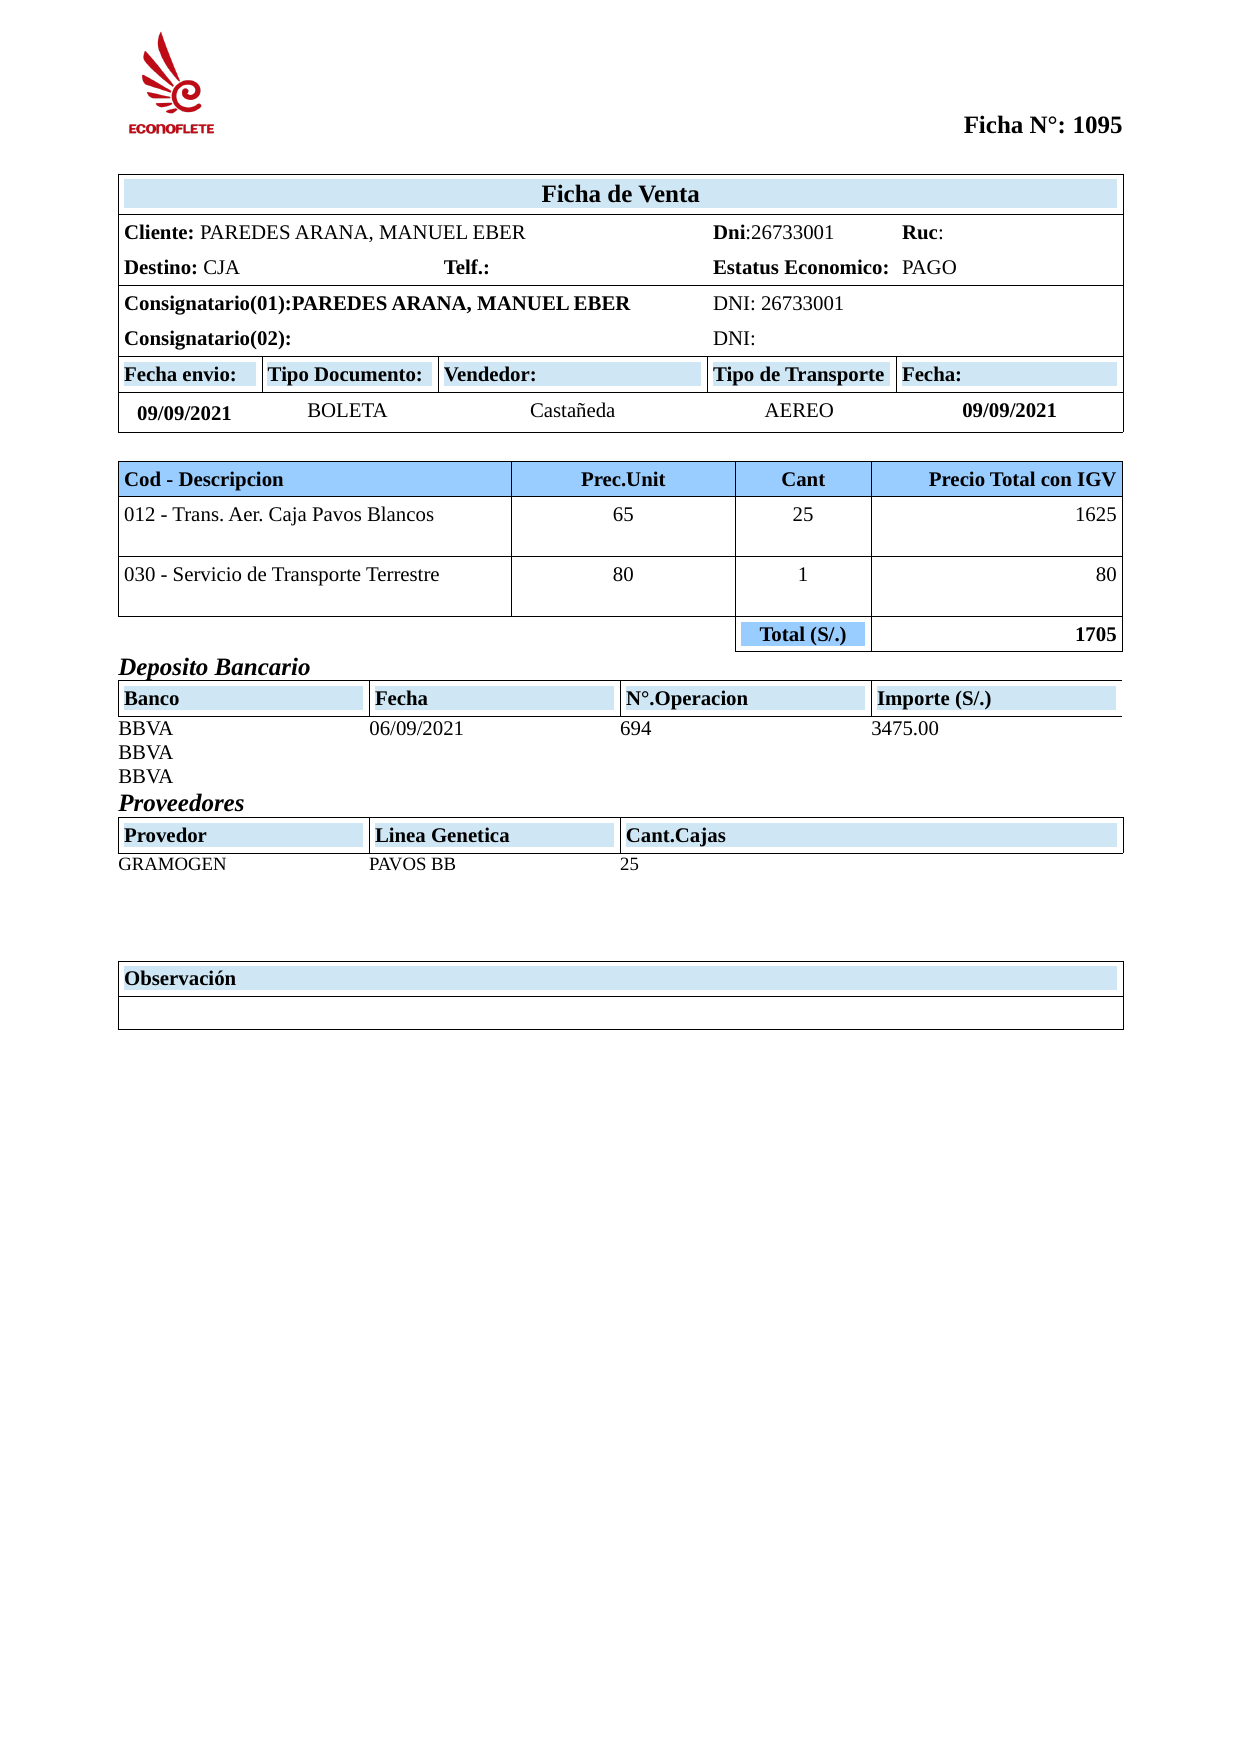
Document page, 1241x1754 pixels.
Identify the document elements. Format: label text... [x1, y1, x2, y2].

table_cell [369, 874, 620, 896]
table_cell 25 [736, 497, 871, 556]
table_header Prec.Unit [512, 462, 735, 496]
table_cell 09/09/2021 [896, 393, 1123, 432]
table_cell 80 [512, 557, 735, 616]
table_cell [369, 740, 620, 764]
table_cell Cliente: PAREDES ARANA, MANUEL EBER [119, 215, 707, 249]
table_cell 65 [512, 497, 735, 556]
table_cell [511, 617, 735, 651]
table_header Ficha de Venta [119, 175, 1123, 214]
table_header Importe (S/.) [872, 681, 1122, 716]
table_cell Vendedor: [439, 357, 707, 392]
table_cell [118, 617, 511, 651]
table_cell 030 - Servicio de Transporte Terrestre [119, 557, 511, 616]
table_cell Tipo Documento: [263, 357, 438, 392]
picture [118, 31, 225, 134]
table_cell [620, 939, 1123, 961]
table_cell AEREO [707, 393, 896, 432]
table_cell [118, 874, 369, 896]
table_cell [620, 764, 871, 788]
table_cell 1625 [872, 497, 1122, 556]
table_cell [369, 764, 620, 788]
table_cell Total (S/.) [736, 617, 871, 651]
table_header Cant.Cajas [621, 818, 1123, 853]
table_cell [620, 874, 1123, 896]
table_cell Consignatario(02): [119, 321, 707, 356]
table_cell 1705 [872, 617, 1122, 651]
table_header Banco [119, 681, 369, 716]
table_header Precio Total con IGV [872, 462, 1122, 496]
table_cell Fecha envio: [119, 357, 262, 392]
table_cell [871, 740, 1122, 764]
table_header Observación [119, 962, 1123, 996]
table_cell GRAMOGEN [118, 854, 369, 874]
table_cell Ruc: [896, 215, 1123, 249]
table_cell [369, 896, 620, 917]
table_cell BOLETA [262, 393, 438, 432]
table_cell [118, 918, 369, 939]
table_header Cod - Descripcion [119, 462, 511, 496]
table_header Linea Genetica [370, 818, 620, 853]
table_cell BBVA [118, 764, 369, 788]
table_cell Castañeda [438, 393, 707, 432]
table_cell [871, 764, 1122, 788]
table_cell 80 [872, 557, 1122, 616]
table_cell Telf.: [438, 249, 707, 285]
table_cell [119, 997, 1123, 1029]
table_cell Estatus Economico: [707, 249, 896, 285]
table_cell [620, 918, 1123, 939]
table_cell BBVA [118, 740, 369, 764]
table_cell Fecha: [897, 357, 1123, 392]
table_cell Dni:26733001 [707, 215, 896, 249]
table_cell BBVA [118, 717, 369, 740]
table_cell 694 [620, 717, 871, 740]
table_cell [369, 918, 620, 939]
table_cell 3475.00 [871, 717, 1122, 740]
table_cell Tipo de Transporte [708, 357, 896, 392]
table_cell 25 [620, 854, 1123, 874]
table_header Fecha [370, 681, 620, 716]
table_cell [620, 740, 871, 764]
table_cell 1 [736, 557, 871, 616]
table_cell [369, 939, 620, 961]
table_cell Destino: CJA [119, 249, 438, 285]
text Deposito Bancario [118, 652, 1122, 680]
table_cell [118, 939, 369, 961]
text Proveedores [118, 788, 1122, 817]
table_cell [620, 896, 1123, 917]
table_cell 012 - Trans. Aer. Caja Pavos Blancos [119, 497, 511, 556]
table_cell 06/09/2021 [369, 717, 620, 740]
table_cell DNI: 26733001 [707, 286, 1123, 321]
table_header Cant [736, 462, 871, 496]
table_cell DNI: [707, 321, 1123, 356]
table_cell 09/09/2021 [119, 393, 262, 432]
table_header N°.Operacion [621, 681, 871, 716]
table_cell PAVOS BB [369, 854, 620, 874]
table_cell [118, 896, 369, 917]
table_header Provedor [119, 818, 369, 853]
table_cell PAGO [896, 249, 1123, 285]
table_cell Consignatario(01):PAREDES ARANA, MANUEL EBER [119, 286, 707, 321]
